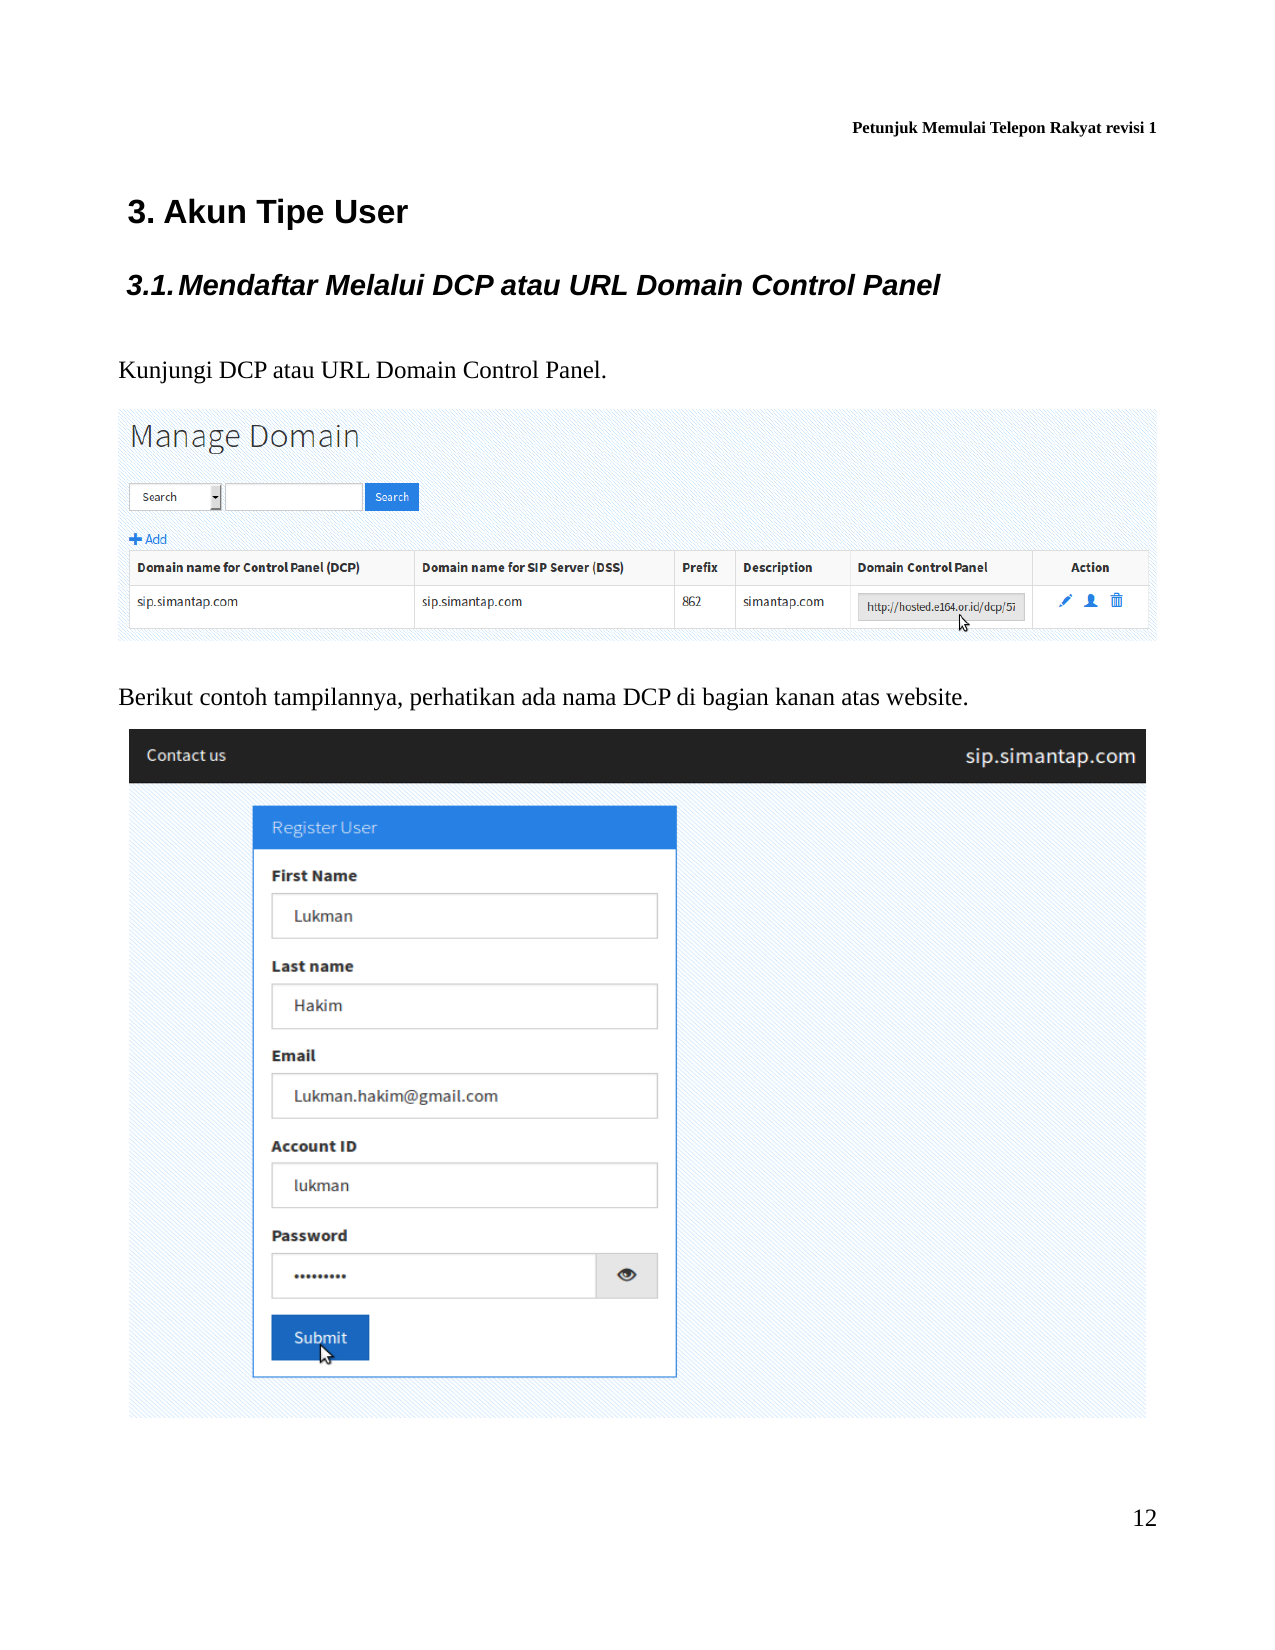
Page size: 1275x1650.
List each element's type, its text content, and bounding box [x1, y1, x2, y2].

subtitle Mendaftar Melalui DCP atau URL Domain Control Panel [118, 268, 1157, 301]
text Kunjungi DCP atau URL Domain Control Panel. [118, 355, 1157, 384]
picture [129, 729, 1146, 1418]
text Berikut contoh tampilannya, perhatikan ada nama DCP di bagian kanan atas website. [118, 682, 1157, 710]
subtitle Akun Tipe User [118, 192, 1157, 230]
picture [118, 409, 1157, 641]
